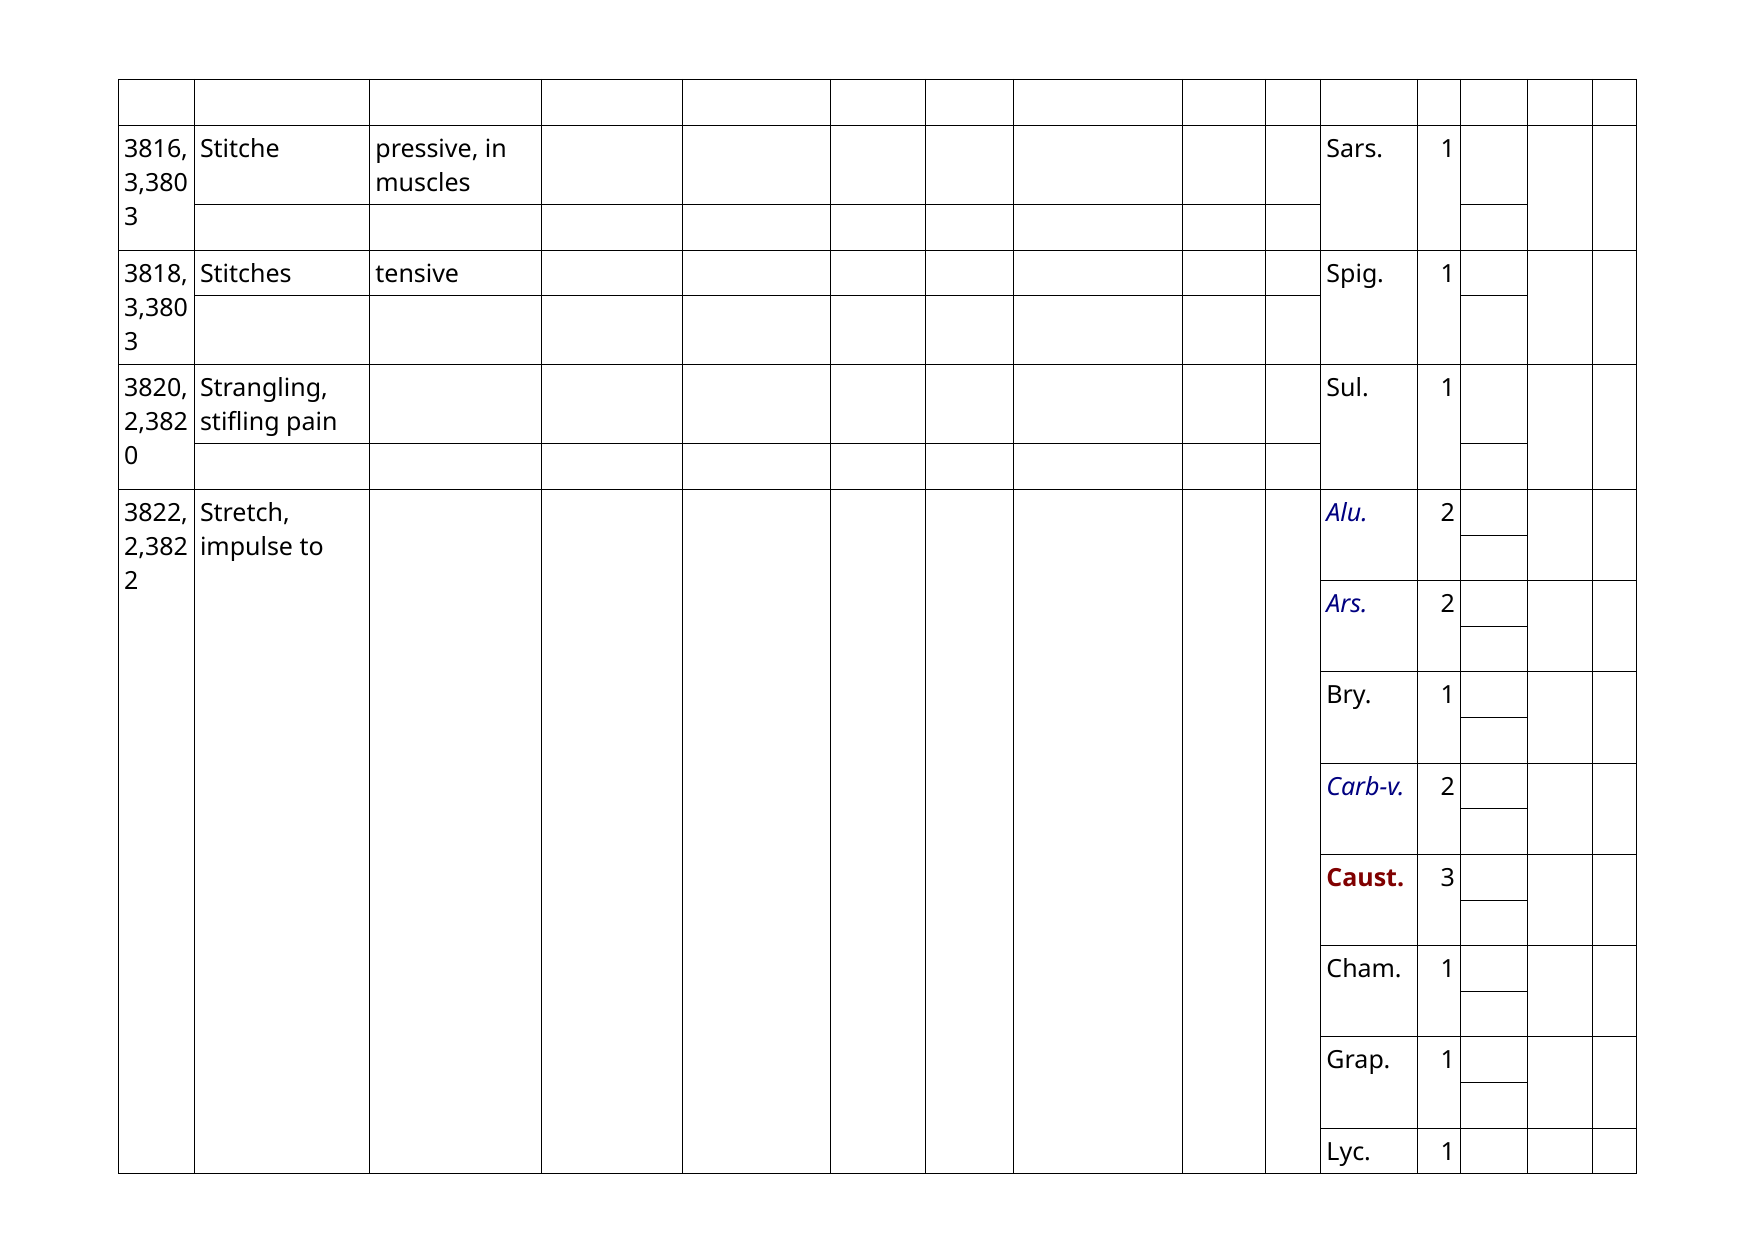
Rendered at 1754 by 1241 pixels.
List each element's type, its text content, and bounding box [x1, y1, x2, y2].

table_cell Alu. [1321, 490, 1417, 580]
table_cell [926, 126, 1013, 204]
table_cell Lyc. [1321, 1129, 1417, 1173]
table_cell [1528, 672, 1592, 763]
table_cell [542, 296, 682, 363]
table_cell 1 [1418, 1129, 1460, 1173]
table_cell [542, 251, 682, 295]
table_cell Stretch, impulse to [195, 490, 369, 1173]
table_cell [683, 205, 830, 250]
table_cell [831, 80, 925, 124]
table_cell [195, 296, 369, 363]
table_cell [1461, 251, 1527, 295]
table_cell [1528, 764, 1592, 854]
table_cell [683, 126, 830, 204]
table_cell [1528, 126, 1592, 250]
table_cell [1461, 946, 1527, 991]
table_cell Grap. [1321, 1037, 1417, 1128]
table_cell [195, 80, 369, 124]
table_cell [1266, 296, 1320, 363]
table_cell [1014, 490, 1182, 1173]
table_cell [1461, 80, 1527, 124]
table_cell Sul. [1321, 365, 1417, 489]
table_cell [370, 365, 541, 443]
table_cell [831, 444, 925, 489]
table_cell [1461, 764, 1527, 808]
table_cell [683, 251, 830, 295]
table_cell [1528, 946, 1592, 1036]
table_cell 3 [1418, 855, 1460, 945]
table_cell [1461, 126, 1527, 204]
table_cell [683, 365, 830, 443]
table_cell [1461, 809, 1527, 854]
table_cell [1183, 296, 1265, 363]
table_cell [831, 205, 925, 250]
table_cell [1593, 672, 1636, 763]
table_cell [370, 490, 541, 1173]
table_cell 3816,3,3803 [119, 126, 194, 250]
table_cell 1 [1418, 365, 1460, 489]
table_cell [1266, 444, 1320, 489]
table_cell [831, 126, 925, 204]
table_cell [1461, 1083, 1527, 1128]
table_cell [1461, 627, 1527, 671]
table_cell [926, 490, 1013, 1173]
table_cell [1266, 126, 1320, 204]
table_cell [683, 444, 830, 489]
table_cell [926, 205, 1013, 250]
table_cell Stitche [195, 126, 369, 204]
table_cell [1461, 718, 1527, 763]
table_cell [1266, 80, 1320, 124]
table_cell [1014, 80, 1182, 124]
table_cell [926, 365, 1013, 443]
table_cell [831, 365, 925, 443]
table_cell Spig. [1321, 251, 1417, 363]
table_cell [542, 80, 682, 124]
table_cell [1593, 251, 1636, 363]
table_cell [1014, 296, 1182, 363]
table_cell [1593, 855, 1636, 945]
table_cell [1461, 536, 1527, 580]
table_cell [1528, 581, 1592, 671]
table_cell 1 [1418, 126, 1460, 250]
table_cell Sars. [1321, 126, 1417, 250]
table_cell 3820,2,3820 [119, 365, 194, 489]
table_cell 1 [1418, 672, 1460, 763]
table_cell Carb-v. [1321, 764, 1417, 854]
table_cell Bry. [1321, 672, 1417, 763]
table_cell [926, 444, 1013, 489]
table_cell [1593, 946, 1636, 1036]
table_cell [1461, 444, 1527, 489]
table_cell [1183, 205, 1265, 250]
table_cell [1266, 365, 1320, 443]
table_cell [1183, 80, 1265, 124]
table_cell tensive [370, 251, 541, 295]
table_cell [1528, 1037, 1592, 1128]
table_cell [1461, 992, 1527, 1036]
table_cell [1014, 205, 1182, 250]
table_cell [1461, 490, 1527, 534]
table_cell [1461, 296, 1527, 363]
table_cell [1528, 490, 1592, 580]
table_cell [1461, 855, 1527, 899]
table_cell [683, 296, 830, 363]
table_cell 3822,2,3822 [119, 490, 194, 1173]
table_cell [370, 205, 541, 250]
table_cell [1461, 1129, 1527, 1173]
table_cell [1528, 855, 1592, 945]
table_cell [926, 251, 1013, 295]
table_cell [1593, 126, 1636, 250]
table_cell [1593, 365, 1636, 489]
table_cell 2 [1418, 581, 1460, 671]
table_cell [831, 490, 925, 1173]
table_cell [831, 251, 925, 295]
table_cell [926, 296, 1013, 363]
table_cell [1528, 251, 1592, 363]
table_cell [1014, 126, 1182, 204]
table_cell [683, 80, 830, 124]
table_cell 1 [1418, 1037, 1460, 1128]
table_cell [1461, 365, 1527, 443]
table_cell Caust. [1321, 855, 1417, 945]
table_cell [370, 296, 541, 363]
table_cell [1528, 80, 1592, 124]
table_cell pressive, in muscles [370, 126, 541, 204]
table_cell [1183, 490, 1265, 1173]
table_cell [683, 490, 830, 1173]
table_cell [542, 126, 682, 204]
table_cell [1528, 365, 1592, 489]
table_cell [926, 80, 1013, 124]
table_cell [370, 80, 541, 124]
table_cell 1 [1418, 251, 1460, 363]
table_cell Ars. [1321, 581, 1417, 671]
table_cell [1461, 581, 1527, 626]
table_cell [119, 80, 194, 124]
table_cell [1418, 80, 1460, 124]
table_cell [542, 490, 682, 1173]
table_cell [1266, 205, 1320, 250]
table_cell [195, 205, 369, 250]
table_cell [1461, 901, 1527, 945]
table_cell 2 [1418, 764, 1460, 854]
table_cell [1183, 126, 1265, 204]
table_cell [1266, 490, 1320, 1173]
table_cell [831, 296, 925, 363]
table_cell 3818,3,3803 [119, 251, 194, 363]
table_cell [1461, 1037, 1527, 1082]
table_cell [1593, 764, 1636, 854]
table_cell [1461, 672, 1527, 717]
table_cell [542, 205, 682, 250]
table_cell [1593, 1037, 1636, 1128]
table_cell [1266, 251, 1320, 295]
table_cell [1183, 365, 1265, 443]
table_cell [1593, 490, 1636, 580]
table_cell [1014, 444, 1182, 489]
table_cell 1 [1418, 946, 1460, 1036]
table_cell 2 [1418, 490, 1460, 580]
table_cell [1321, 80, 1417, 124]
table_cell [195, 444, 369, 489]
table_cell [1014, 251, 1182, 295]
table_cell [1183, 251, 1265, 295]
table_cell [1183, 444, 1265, 489]
table_cell [1593, 1129, 1636, 1173]
table_cell [1593, 581, 1636, 671]
table_cell [542, 444, 682, 489]
table_cell Cham. [1321, 946, 1417, 1036]
table_cell [1014, 365, 1182, 443]
table_cell [1528, 1129, 1592, 1173]
table_cell [542, 365, 682, 443]
table_cell [1461, 205, 1527, 250]
table_cell [1593, 80, 1636, 124]
table_cell Strangling, stifling pain [195, 365, 369, 443]
table_cell [370, 444, 541, 489]
table_cell Stitches [195, 251, 369, 295]
